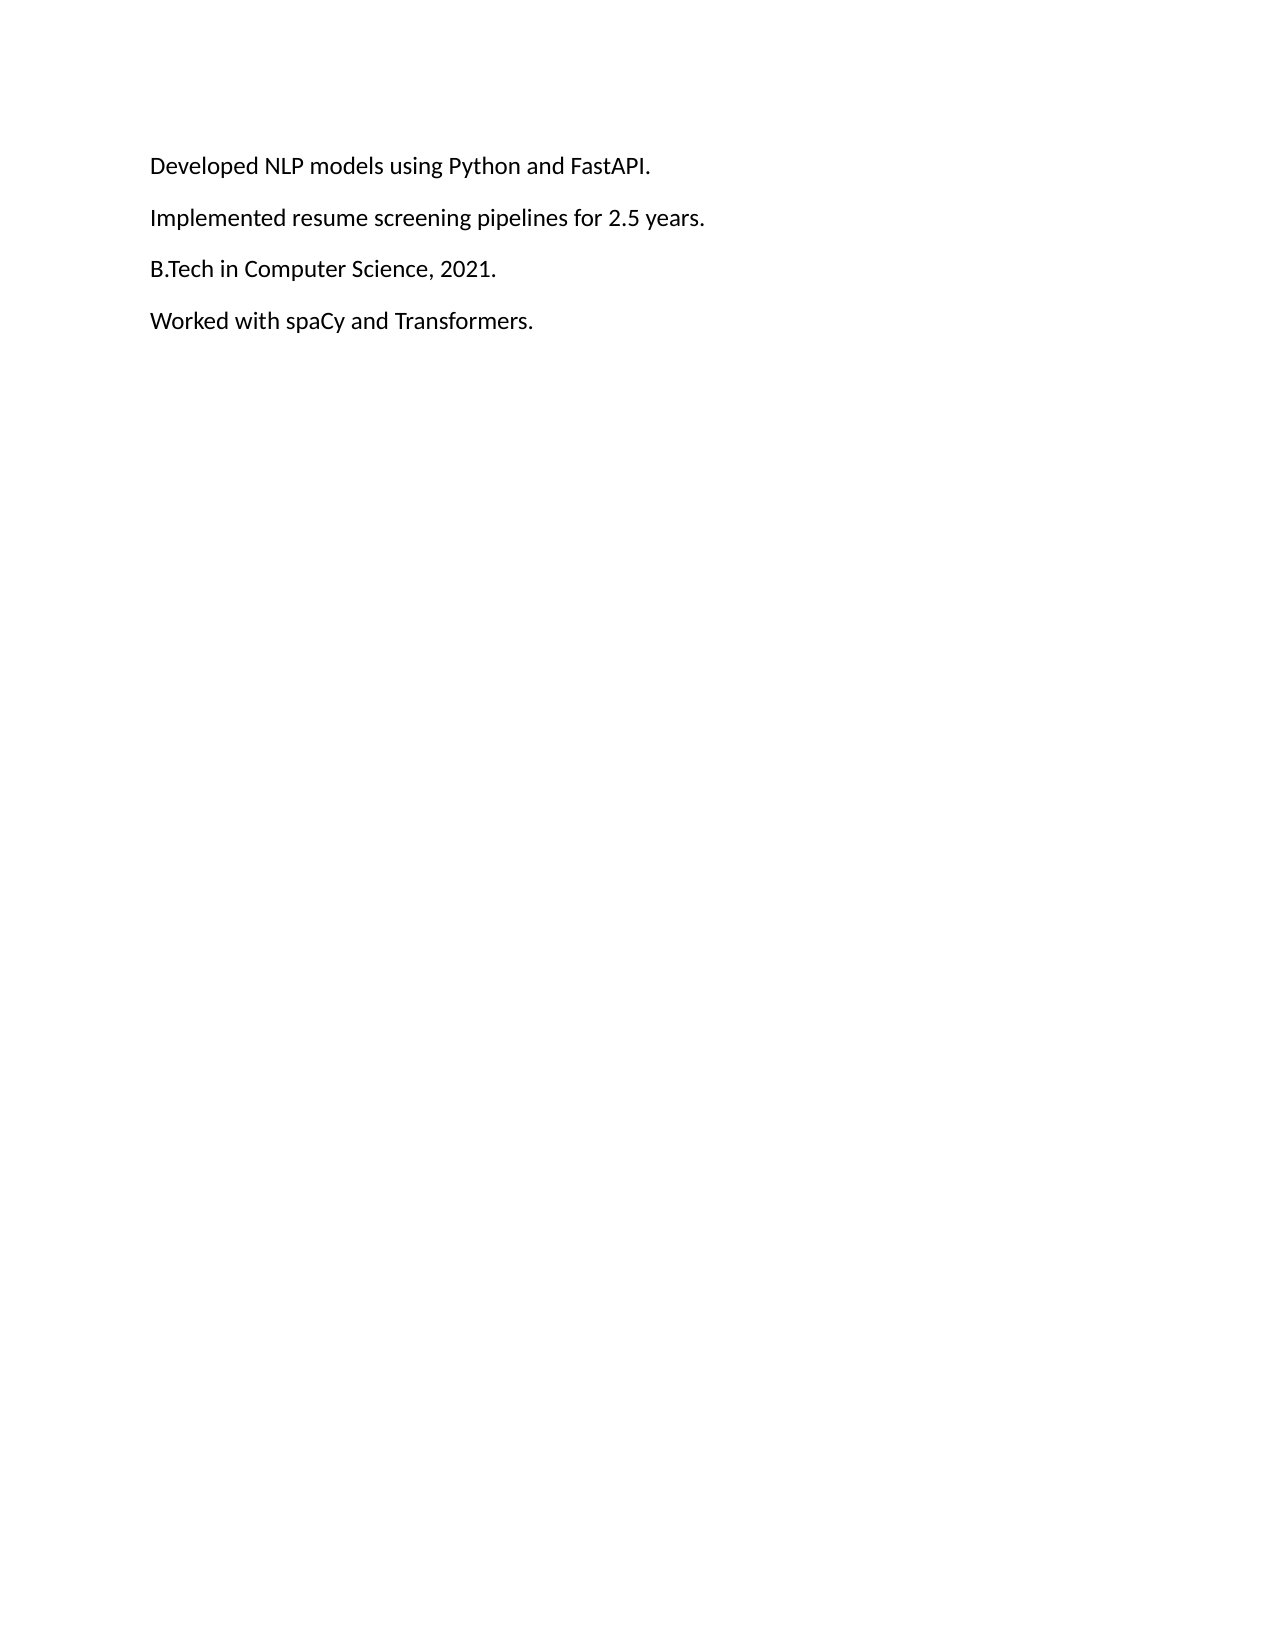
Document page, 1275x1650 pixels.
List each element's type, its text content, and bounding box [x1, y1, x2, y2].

text Implemented resume screening pipelines for 2.5 years. [150, 202, 1125, 232]
text B.Tech in Computer Science, 2021. [150, 253, 1125, 284]
text Developed NLP models using Python and FastAPI. [150, 150, 1125, 181]
text Worked with spaCy and Transformers. [150, 305, 1125, 336]
